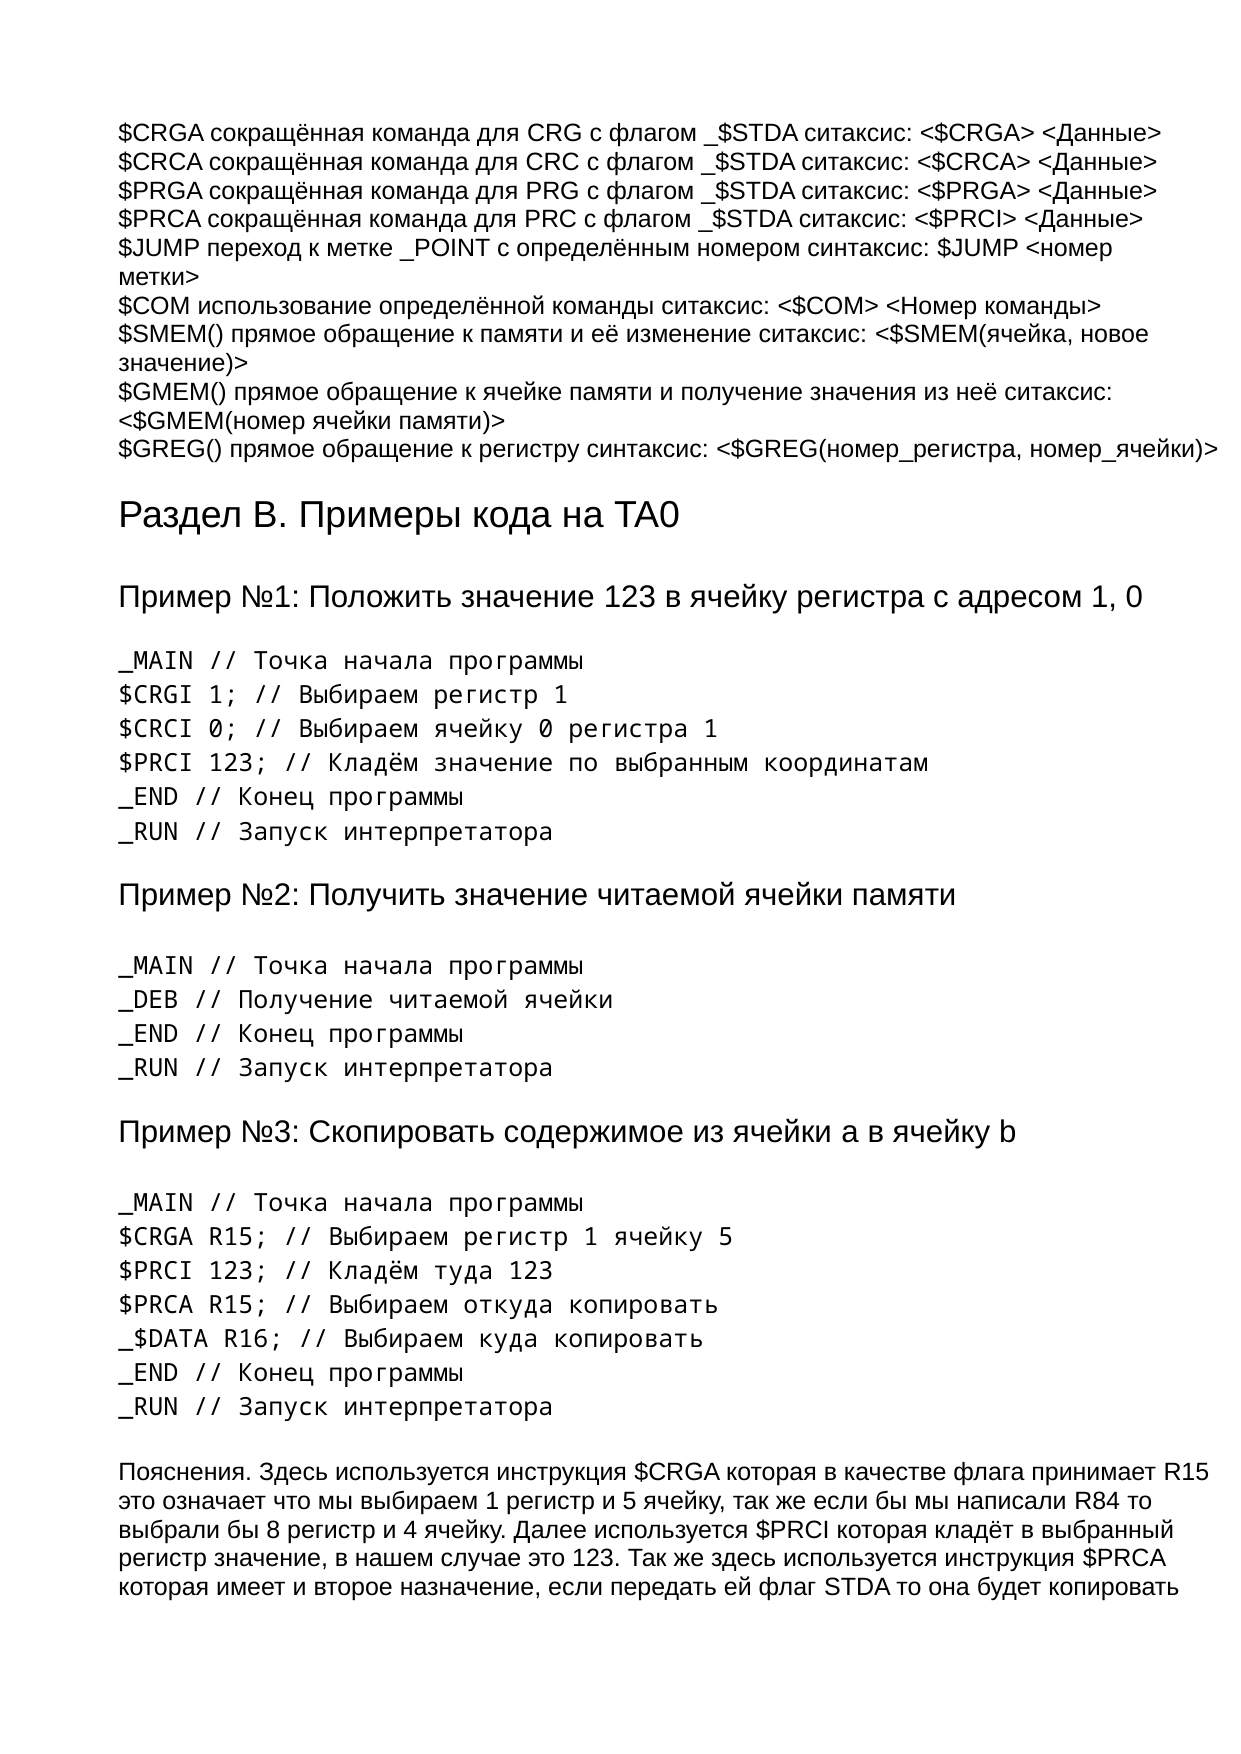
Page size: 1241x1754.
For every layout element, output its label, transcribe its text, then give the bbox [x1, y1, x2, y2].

text $PRCI 123; // Кладём туда 123 [118, 1253, 1169, 1287]
text _$DATA R16; // Выбираем куда копировать [118, 1321, 1169, 1355]
text _MAIN // Точка начала программы [118, 643, 1169, 677]
text $GMEM() прямое обращение к ячейке памяти и получение значения из неё ситаксис: <$GMEM(номер ячейки памяти)> [118, 377, 1169, 434]
text _MAIN // Точка начала программы [118, 1185, 1222, 1219]
text $PRCA R15; // Выбираем откуда копировать [118, 1287, 1169, 1321]
text $PRGA сокращённая команда для PRG с флагом _$STDA ситаксис: <$PRGA> <Данные> [118, 176, 1169, 204]
text $CRCA сокращённая команда для CRC с флагом _$STDA ситаксис: <$CRCA> <Данные> [118, 147, 1169, 176]
text $GREG() прямое обращение к регистру синтаксис: <$GREG(номер_регистра, номер_ячейки)> [118, 434, 1222, 463]
text _RUN // Запуск интерпретатора [118, 1389, 1222, 1423]
text $CRGI 1; // Выбираем регистр 1 [118, 677, 1169, 711]
text Пример №2: Получить значение читаемой ячейки памяти [118, 876, 1222, 912]
text _END // Конец программы [118, 1355, 1169, 1389]
text $CRGA R15; // Выбираем регистр 1 ячейку 5 [118, 1219, 1169, 1253]
text $SMEM() прямое обращение к памяти и её изменение ситаксис: <$SMEM(ячейка, новое значение)> [118, 319, 1169, 377]
text $CRGA сокращённая команда для CRG с флагом _$STDA ситаксис: <$CRGA> <Данные> [118, 118, 1169, 147]
text Раздел B. Примеры кода на TA0 [118, 492, 1222, 535]
text Пояснения. Здесь используется инструкция $CRGA которая в качестве флага принимает R15 это означает что мы выбираем 1 регистр и 5 ячейку, так же если бы мы написали R84 то выбрали бы 8 регистр и 4 ячейку. Далее используется $PRCI которая кладёт в выбранный регистр значение, в нашем случае это 123. Так же здесь используется инструкция $PRCA которая имеет и второе назначение, если передать ей флаг STDA то она будет копировать [118, 1457, 1222, 1601]
text _DEB // Получение читаемой ячейки [118, 982, 1222, 1016]
text Пример №1: Положить значение 123 в ячейку регистра с адресом 1, 0 [118, 578, 1222, 614]
text _RUN // Запуск интерпретатора [118, 813, 1169, 847]
text _MAIN // Точка начала программы [118, 948, 1222, 982]
text $PRCA сокращённая команда для PRC с флагом _$STDA ситаксис: <$PRCI> <Данные> [118, 204, 1169, 233]
text _END // Конец программы [118, 779, 1169, 813]
text _END // Конец программы [118, 1016, 1222, 1050]
text $CRCI 0; // Выбираем ячейку 0 регистра 1 [118, 711, 1169, 745]
text $PRCI 123; // Кладём значение по выбранным координатам [118, 745, 1169, 779]
text $COM использование определённой команды ситаксис: <$COM> <Номер команды> [118, 291, 1169, 319]
text _RUN // Запуск интерпретатора [118, 1050, 1222, 1084]
text Пример №3: Скопировать содержимое из ячейки a в ячейку b [118, 1113, 1222, 1149]
text $JUMP переход к метке _POINT с определённым номером синтаксис: $JUMP <номер метки> [118, 233, 1169, 291]
